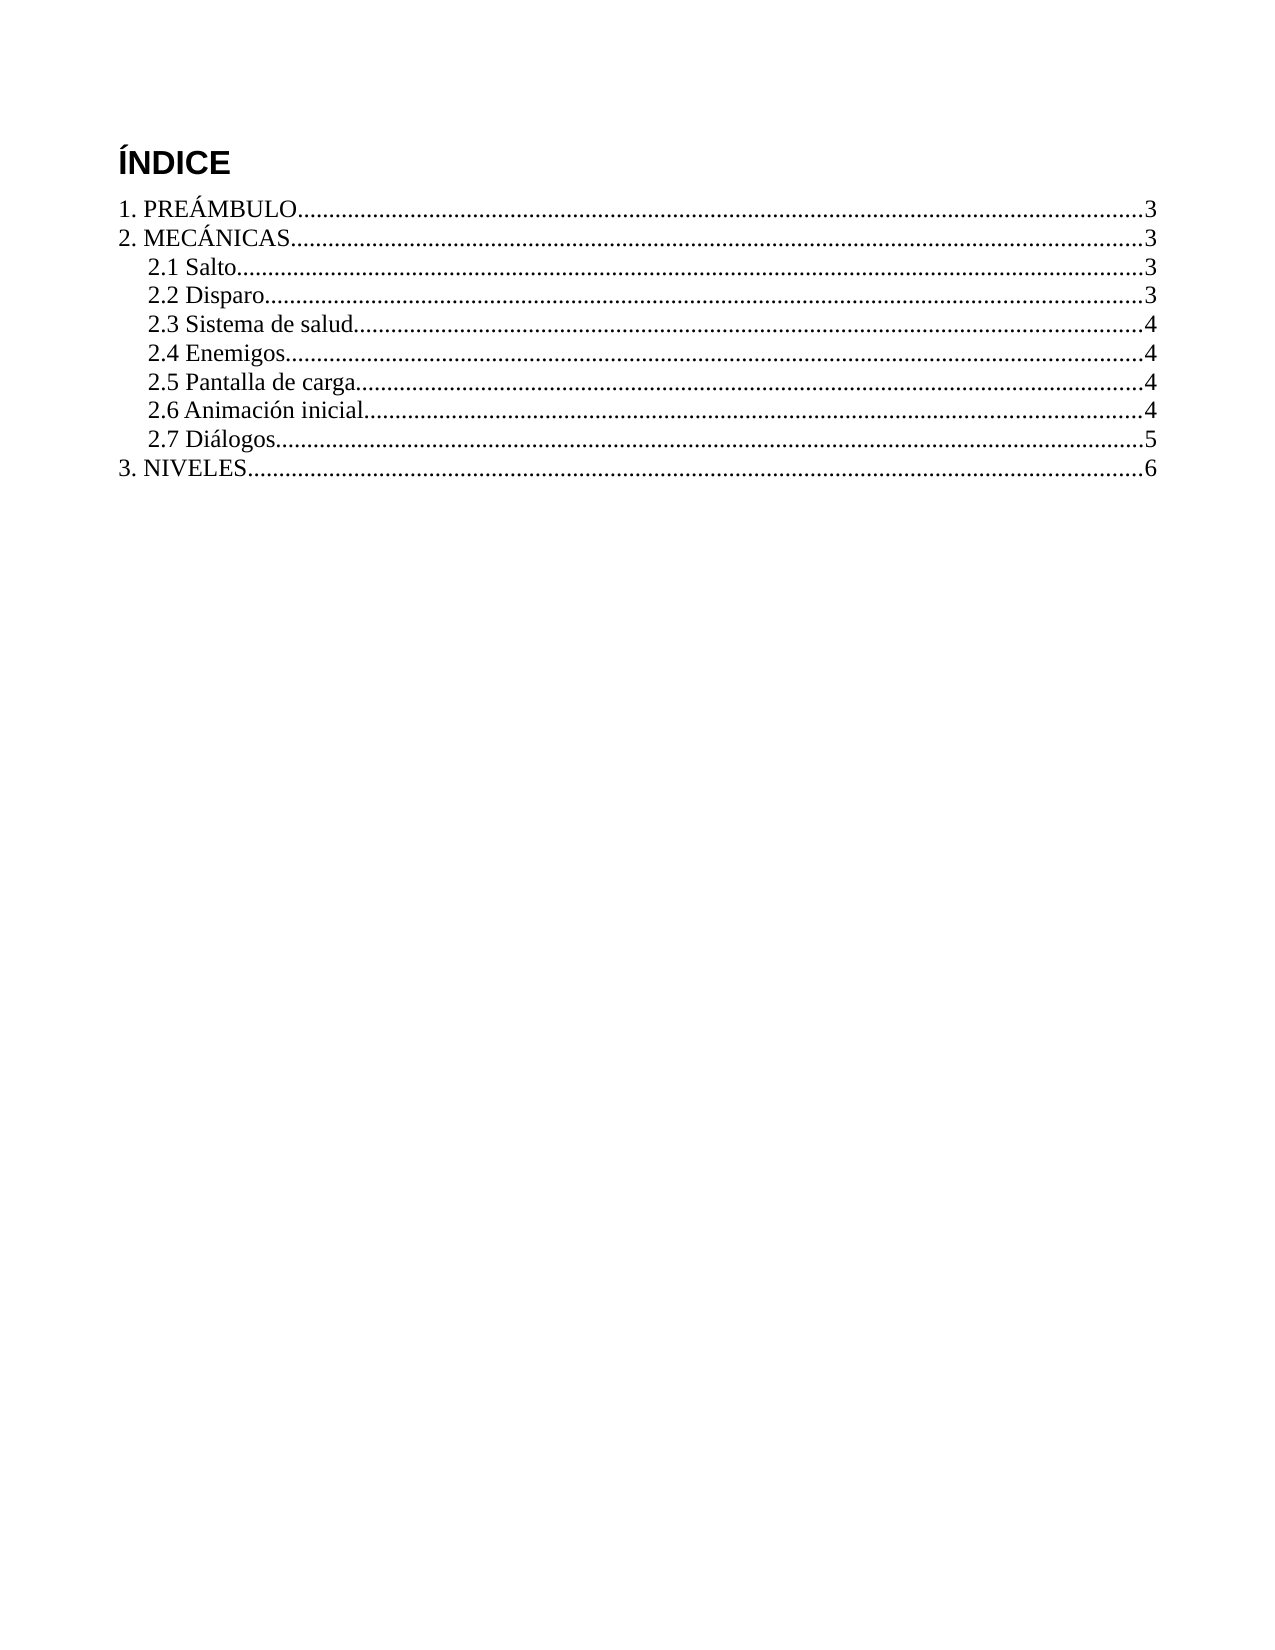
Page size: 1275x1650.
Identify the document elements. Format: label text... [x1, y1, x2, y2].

text 2.7 Diálogos 5 [148, 424, 1157, 453]
text 2.6 Animación inicial 4 [148, 395, 1157, 424]
subtitle ÍNDICE [118, 143, 1157, 182]
text 1. PREÁMBULO 3 [118, 194, 1157, 223]
text 2. MECÁNICAS 3 [118, 223, 1157, 252]
text 2.5 Pantalla de carga 4 [148, 367, 1157, 395]
text 3. NIVELES 6 [118, 453, 1157, 482]
text 2.2 Disparo 3 [148, 280, 1157, 309]
text 2.1 Salto 3 [148, 252, 1157, 280]
text 2.4 Enemigos 4 [148, 338, 1157, 367]
text 2.3 Sistema de salud 4 [148, 309, 1157, 338]
